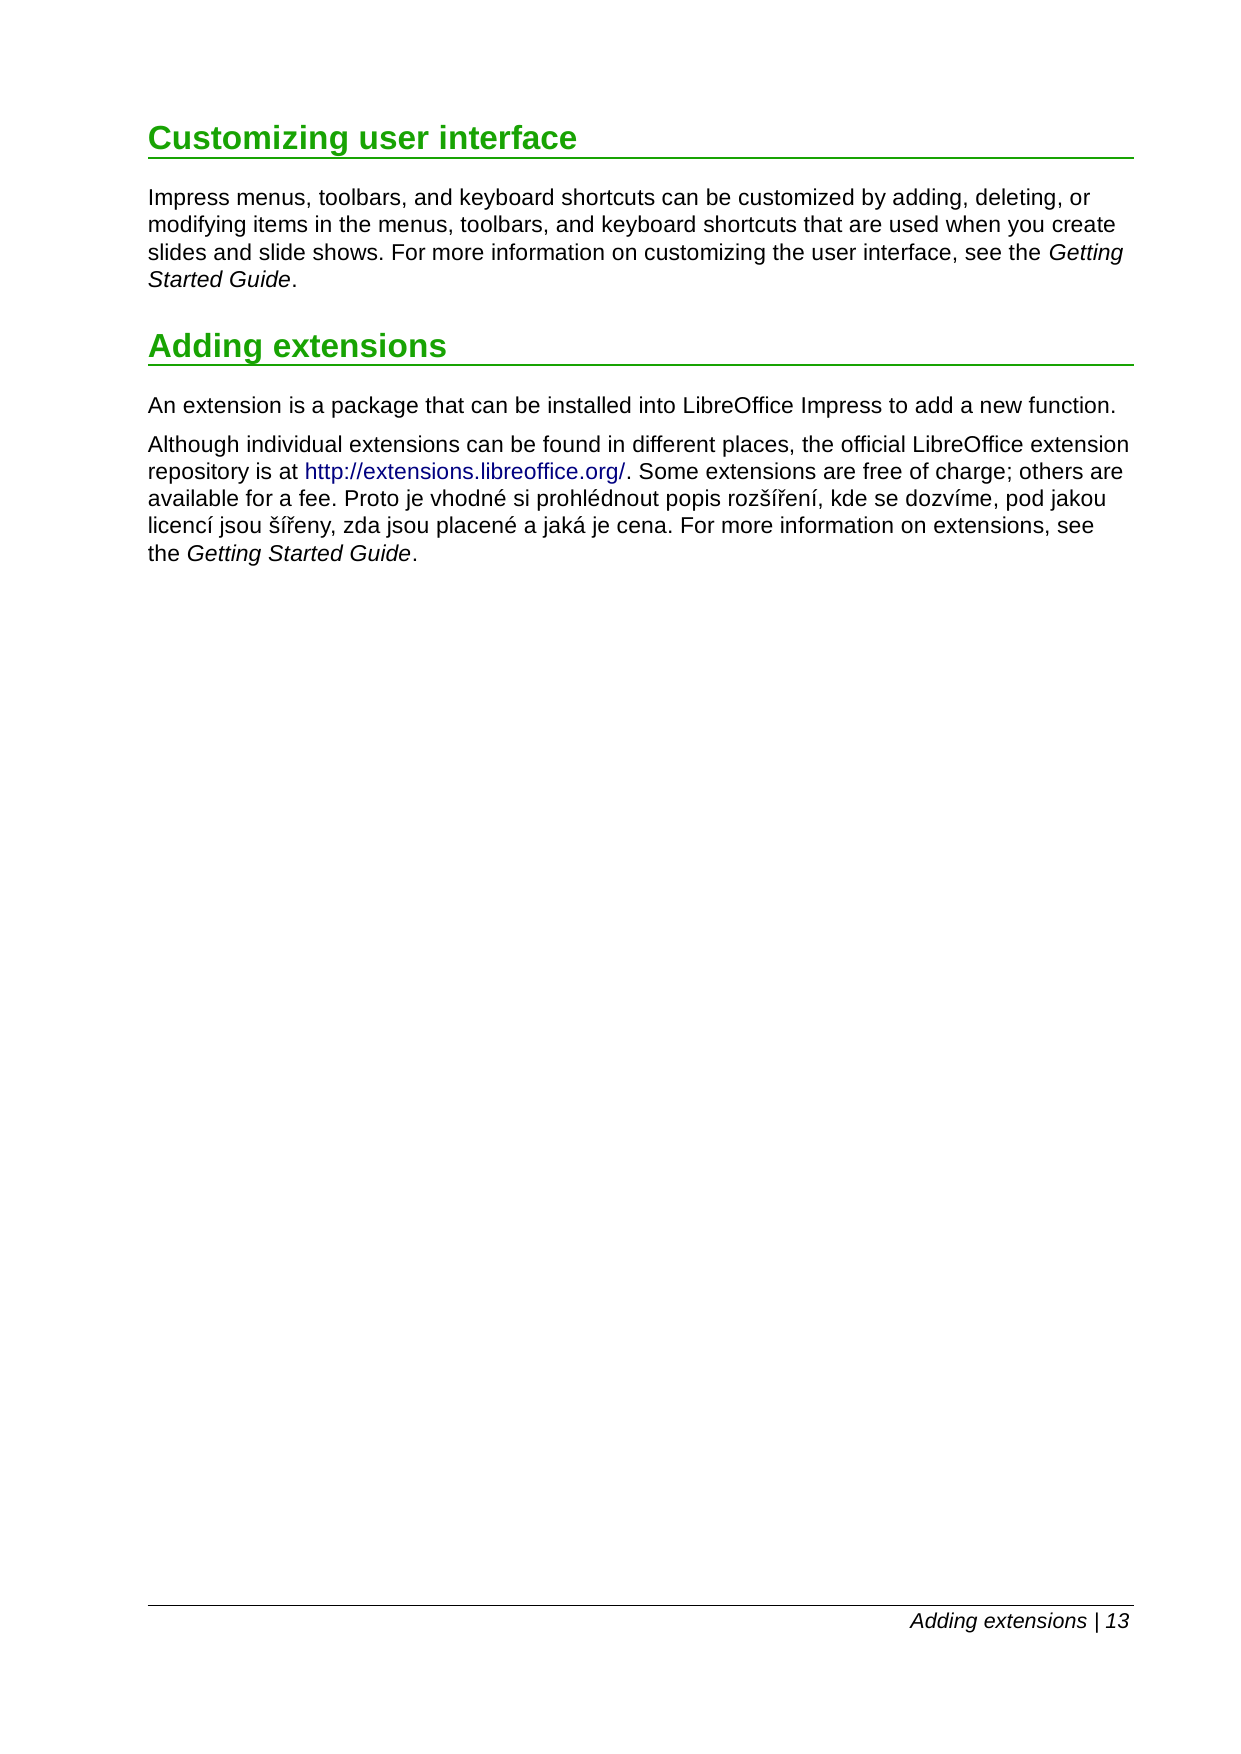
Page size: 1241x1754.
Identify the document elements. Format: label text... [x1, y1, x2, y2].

text Impress menus, toolbars, and keyboard shortcuts can be customized by adding, deleting, or modifying items in the menus, toolbars, and keyboard shortcuts that are used when you create slides and slide shows. For more information on customizing the user interface, see the Getting Started Guide. [148, 184, 1134, 292]
text An extension is a package that can be installed into LibreOffice Impress to add a new function. [148, 391, 1134, 418]
subtitle Adding extensions [148, 325, 1134, 364]
text Although individual extensions can be found in different places, the official LibreOffice extension repository is at http://extensions.libreoffice.org/. Some extensions are free of charge; others are available for a fee. Proto je vhodné si prohlédnout popis rozšíření, kde se dozvíme, pod jakou licencí jsou šířeny, zda jsou placené a jaká je cena. For more information on extensions, see the Getting Started Guide. [148, 431, 1134, 566]
subtitle Customizing user interface [148, 118, 1134, 157]
